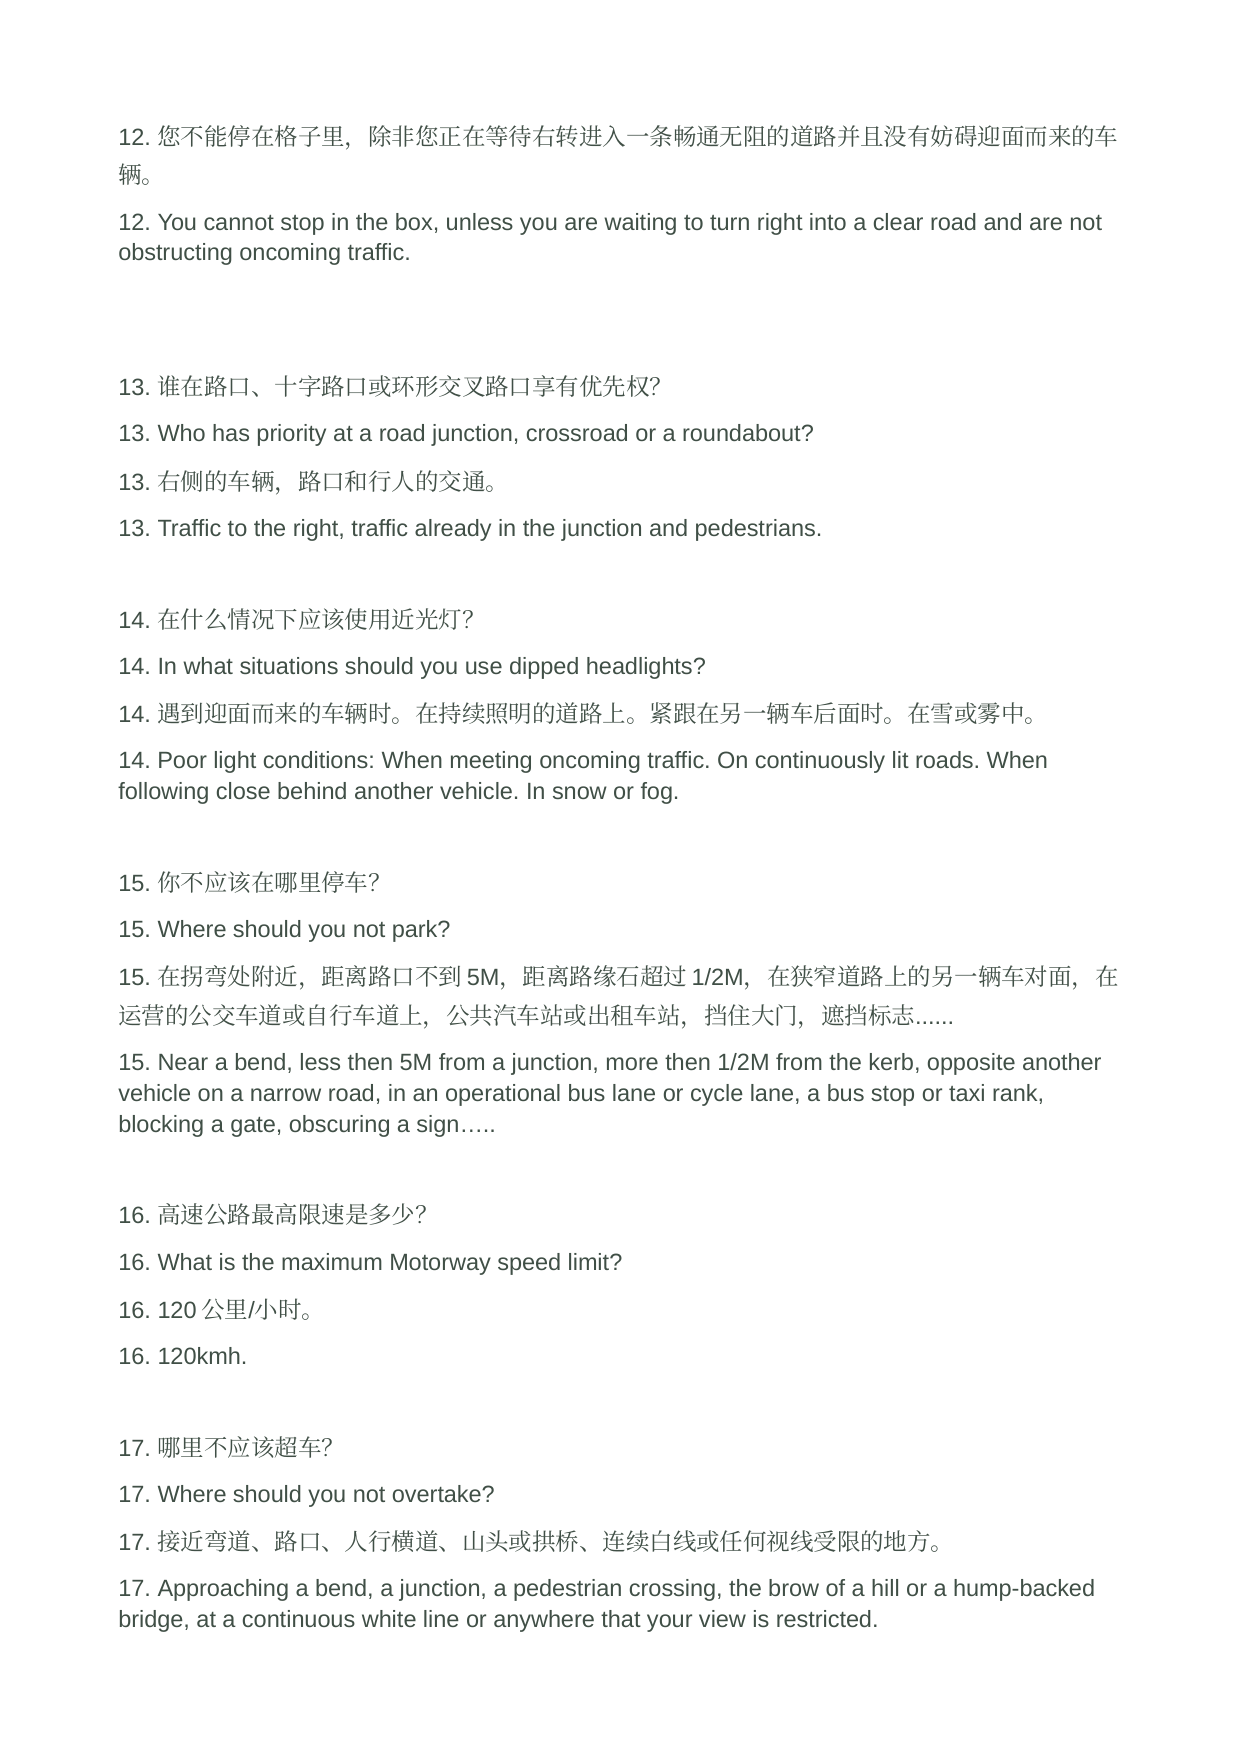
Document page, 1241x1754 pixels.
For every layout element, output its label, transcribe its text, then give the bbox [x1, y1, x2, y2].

text 13. Who has priority at a road junction, crossroad or a roundabout? [118, 420, 1122, 447]
text 17. Where should you not overtake? [118, 1480, 1122, 1507]
text 13. Traffic to the right, traffic already in the junction and pedestrians. [118, 514, 1122, 541]
text 15. 在拐弯处附近，距离路口不到5M，距离路缘石超过1/2M，在狭窄道路上的另一辆车对面，在运营的公交车道或自行车道上，公共汽车站或出租车站，挡住大门，遮挡标志...... [118, 959, 1122, 1031]
text 16. What is the maximum Motorway speed limit? [118, 1248, 1122, 1275]
text 14. 在什么情况下应该使用近光灯？ [118, 601, 1122, 635]
text 17. 哪里不应该超车？ [118, 1429, 1122, 1463]
text 17. Approaching a bend, a junction, a pedestrian crossing, the brow of a hill or a hump-backed bridge, at a continuous white line or anywhere that your view is restricted. [118, 1575, 1122, 1632]
text 15. Near a bend, less then 5M from a junction, more then 1/2M from the kerb, opposite another vehicle on a narrow road, in an operational bus lane or cycle lane, a bus stop or taxi rank, blocking a gate, obscuring a sign….. [118, 1048, 1122, 1137]
text 17. 接近弯道、路口、人行横道、山头或拱桥、连续白线或任何视线受限的地方。 [118, 1523, 1122, 1557]
text 12. 您不能停在格子里，除非您正在等待右转进入一条畅通无阻的道路并且没有妨碍迎面而来的车辆。 [118, 118, 1122, 190]
text 14. 遇到迎面而来的车辆时。在持续照明的道路上。紧跟在另一辆车后面时。在雪或雾中。 [118, 696, 1122, 729]
text 14. Poor light conditions: When meeting oncoming traffic. On continuously lit roads. When following close behind another vehicle. In snow or fog. [118, 747, 1122, 804]
text 16. 120kmh. [118, 1342, 1122, 1369]
text 13. 谁在路口、十字路口或环形交叉路口享有优先权？ [118, 369, 1122, 402]
text 12. You cannot stop in the box, unless you are waiting to turn right into a clear road and are not obstructing oncoming traffic. [118, 208, 1122, 266]
text 14. In what situations should you use dipped headlights? [118, 652, 1122, 679]
text 13. 右侧的车辆，路口和行人的交通。 [118, 463, 1122, 497]
text 16. 120公里/小时。 [118, 1291, 1122, 1325]
text 16. 高速公路最高限速是多少？ [118, 1197, 1122, 1230]
text 15. Where should you not park? [118, 915, 1122, 942]
text 15. 你不应该在哪里停车？ [118, 864, 1122, 898]
